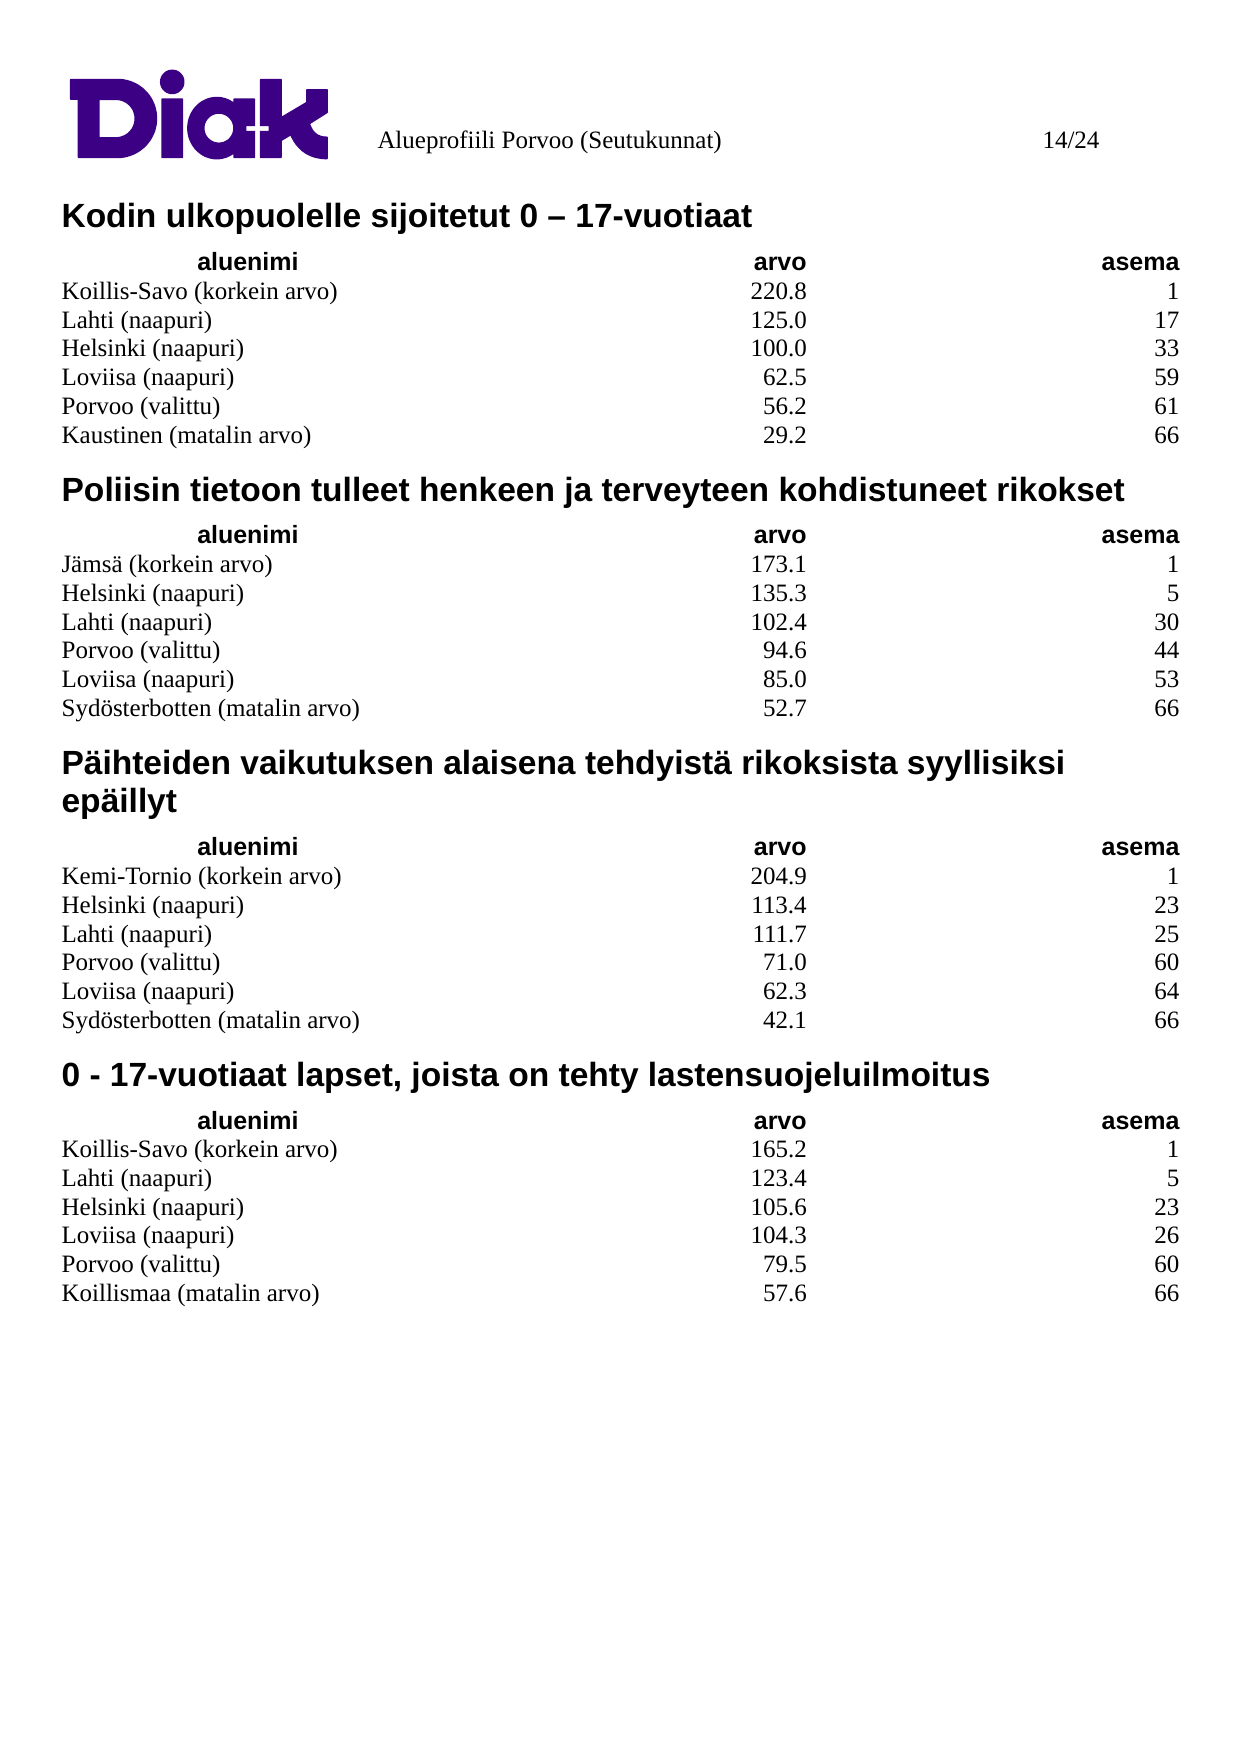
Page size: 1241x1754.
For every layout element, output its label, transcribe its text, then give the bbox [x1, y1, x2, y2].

table_cell 100.0 [434, 334, 806, 362]
table_cell 23 [806, 1192, 1179, 1221]
table_cell 5 [806, 578, 1179, 607]
table_cell 66 [806, 1005, 1179, 1034]
subtitle Kodin ulkopuolelle sijoitetut 0 – 17-vuotiaat [61, 196, 1179, 235]
table_cell 42.1 [434, 1005, 806, 1034]
table_cell Porvoo (valittu) [61, 391, 434, 420]
table_cell Lahti (naapuri) [61, 919, 434, 947]
table_cell 102.4 [434, 607, 806, 636]
table_cell Helsinki (naapuri) [61, 890, 434, 919]
table_cell Kaustinen (matalin arvo) [61, 420, 434, 448]
table_cell Loviisa (naapuri) [61, 664, 434, 693]
table_header arvo [434, 247, 806, 276]
table_cell Sydösterbotten (matalin arvo) [61, 693, 434, 722]
table_header asema [806, 247, 1179, 276]
subtitle 0 - 17-vuotiaat lapset, joista on tehty lastensuojeluilmoitus [61, 1054, 1179, 1093]
table_cell 71.0 [434, 948, 806, 976]
table_header asema [806, 1106, 1179, 1134]
table_cell 1 [806, 1134, 1179, 1163]
table_cell 220.8 [434, 276, 806, 305]
table_header aluenimi [61, 521, 434, 549]
table_header asema [806, 521, 1179, 549]
table_cell 60 [806, 948, 1179, 976]
table_cell Sydösterbotten (matalin arvo) [61, 1005, 434, 1034]
table_cell 59 [806, 362, 1179, 391]
table_cell 5 [806, 1163, 1179, 1192]
subtitle Poliisin tietoon tulleet henkeen ja terveyteen kohdistuneet rikokset [61, 469, 1179, 508]
table_header asema [806, 833, 1179, 861]
table_cell Kemi-Tornio (korkein arvo) [61, 861, 434, 890]
table_header aluenimi [61, 247, 434, 276]
table_cell Helsinki (naapuri) [61, 334, 434, 362]
table_cell Koillis-Savo (korkein arvo) [61, 1134, 434, 1163]
table_cell Porvoo (valittu) [61, 948, 434, 976]
table_cell 52.7 [434, 693, 806, 722]
table_header arvo [434, 521, 806, 549]
table_cell 64 [806, 976, 1179, 1005]
table_cell 66 [806, 420, 1179, 448]
table_cell 111.7 [434, 919, 806, 947]
table_cell 104.3 [434, 1221, 806, 1249]
table_cell 57.6 [434, 1278, 806, 1307]
table_cell 125.0 [434, 305, 806, 333]
table_cell 23 [806, 890, 1179, 919]
table_cell 165.2 [434, 1134, 806, 1163]
table_cell Lahti (naapuri) [61, 607, 434, 636]
table_cell Loviisa (naapuri) [61, 976, 434, 1005]
table_cell 105.6 [434, 1192, 806, 1221]
table_cell 66 [806, 693, 1179, 722]
table_cell 62.5 [434, 362, 806, 391]
table_cell 53 [806, 664, 1179, 693]
table_header aluenimi [61, 1106, 434, 1134]
table_cell 56.2 [434, 391, 806, 420]
table_cell 113.4 [434, 890, 806, 919]
table_cell Jämsä (korkein arvo) [61, 549, 434, 578]
table_header aluenimi [61, 833, 434, 861]
table_cell Lahti (naapuri) [61, 305, 434, 333]
table_cell 85.0 [434, 664, 806, 693]
table_cell 33 [806, 334, 1179, 362]
table_cell 17 [806, 305, 1179, 333]
table_cell 135.3 [434, 578, 806, 607]
table_cell 94.6 [434, 636, 806, 664]
table_cell 62.3 [434, 976, 806, 1005]
table_cell Helsinki (naapuri) [61, 1192, 434, 1221]
table_header arvo [434, 833, 806, 861]
table_cell 30 [806, 607, 1179, 636]
table_cell 79.5 [434, 1249, 806, 1278]
table_cell Loviisa (naapuri) [61, 362, 434, 391]
table_cell Koillis-Savo (korkein arvo) [61, 276, 434, 305]
table_cell 25 [806, 919, 1179, 947]
table_cell Porvoo (valittu) [61, 1249, 434, 1278]
table_cell Helsinki (naapuri) [61, 578, 434, 607]
table_cell Lahti (naapuri) [61, 1163, 434, 1192]
table_cell 26 [806, 1221, 1179, 1249]
table_cell Koillismaa (matalin arvo) [61, 1278, 434, 1307]
table_cell 204.9 [434, 861, 806, 890]
table_cell 66 [806, 1278, 1179, 1307]
table_cell 29.2 [434, 420, 806, 448]
table_cell Porvoo (valittu) [61, 636, 434, 664]
subtitle Päihteiden vaikutuksen alaisena tehdyistä rikoksista syyllisiksi epäillyt [61, 743, 1179, 820]
table_cell 1 [806, 861, 1179, 890]
table_header arvo [434, 1106, 806, 1134]
table_cell 61 [806, 391, 1179, 420]
table_cell 173.1 [434, 549, 806, 578]
table_cell 44 [806, 636, 1179, 664]
table_cell 1 [806, 549, 1179, 578]
table_cell 60 [806, 1249, 1179, 1278]
table_cell Loviisa (naapuri) [61, 1221, 434, 1249]
table_cell 1 [806, 276, 1179, 305]
table_cell 123.4 [434, 1163, 806, 1192]
